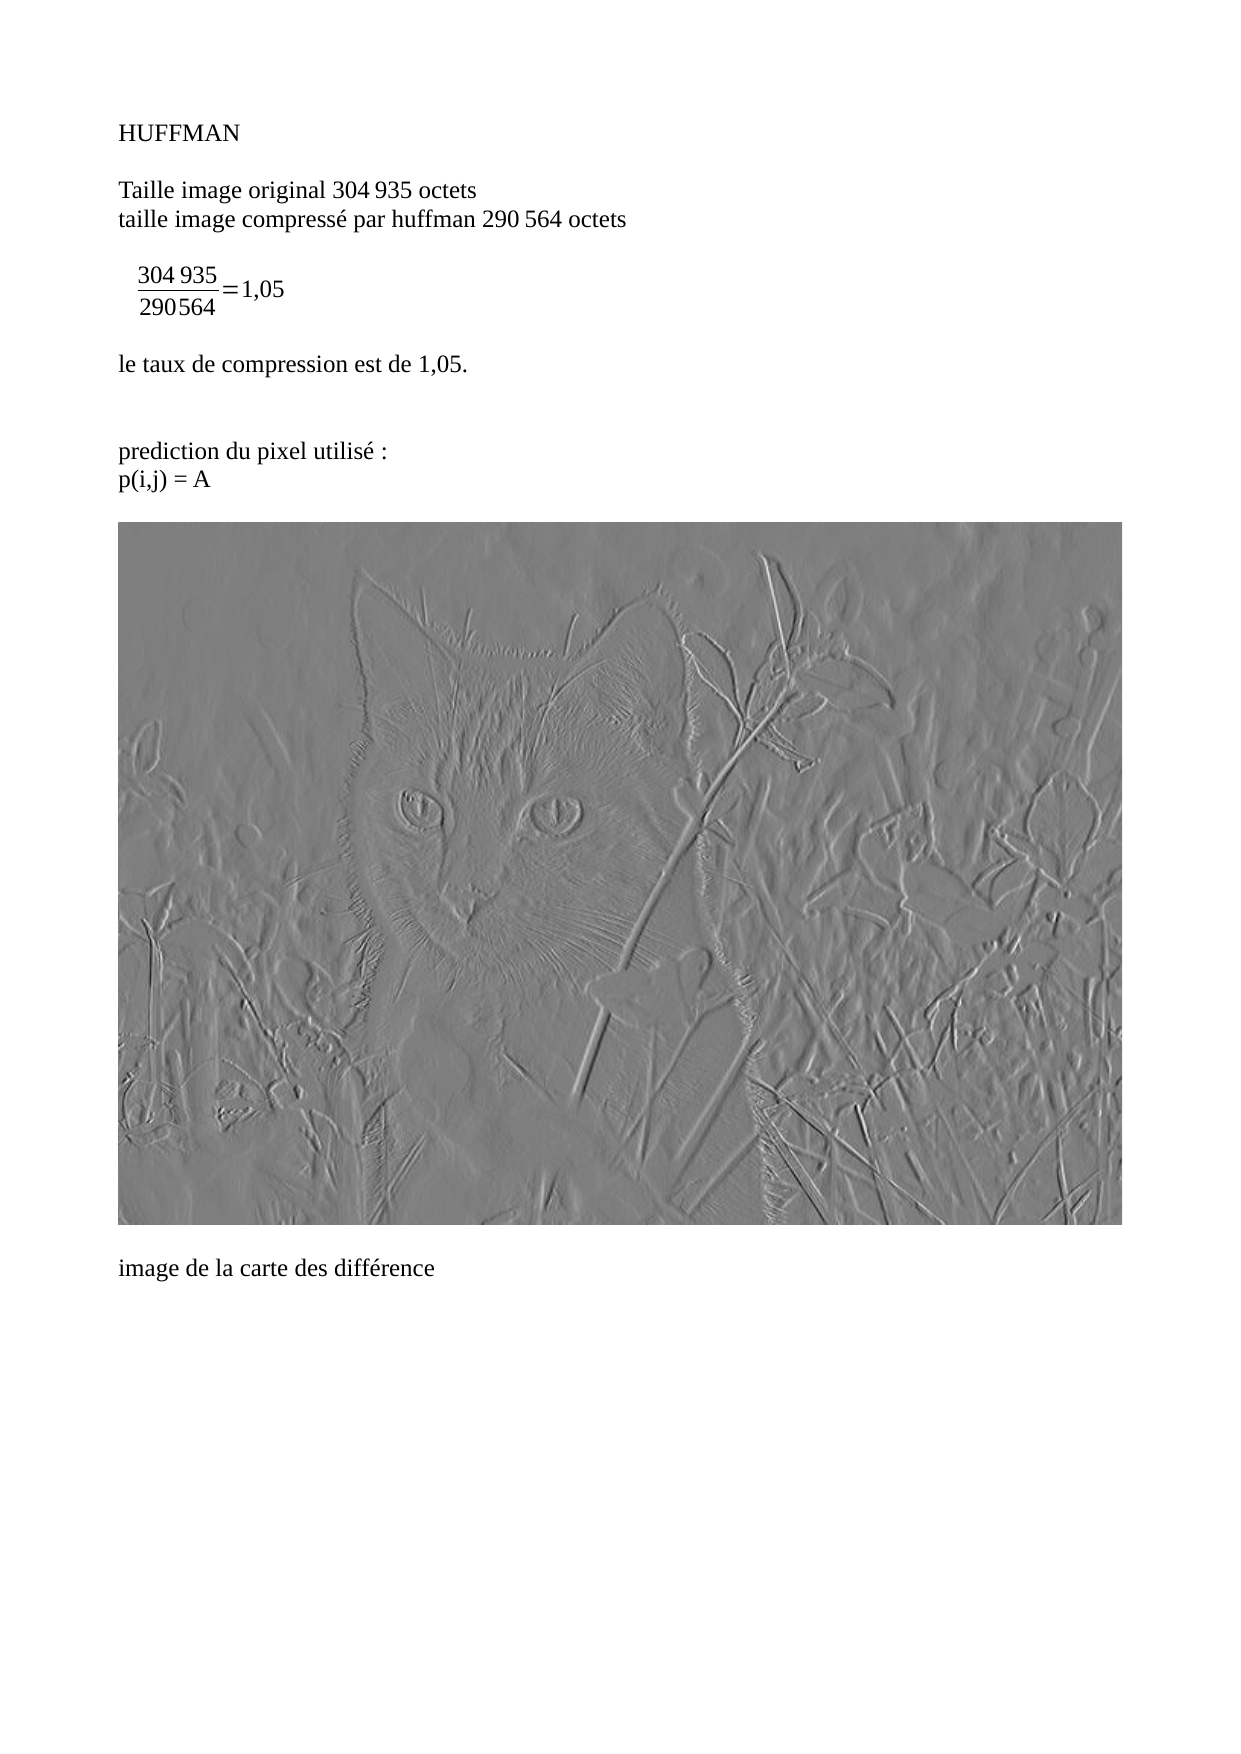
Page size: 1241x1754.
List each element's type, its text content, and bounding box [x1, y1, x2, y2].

text Taille image original 304 935 octets [118, 176, 1122, 204]
text taille image compressé par huffman 290 564 octets [118, 204, 1122, 262]
text image de la carte des différence [118, 1225, 1122, 1282]
text prediction du pixel utilisé : [118, 378, 1122, 464]
text le taux de compression est de 1,05. [118, 349, 1122, 378]
picture [118, 522, 1123, 1225]
text HUFFMAN [118, 118, 1122, 147]
text p(i,j) = A [118, 464, 1122, 493]
